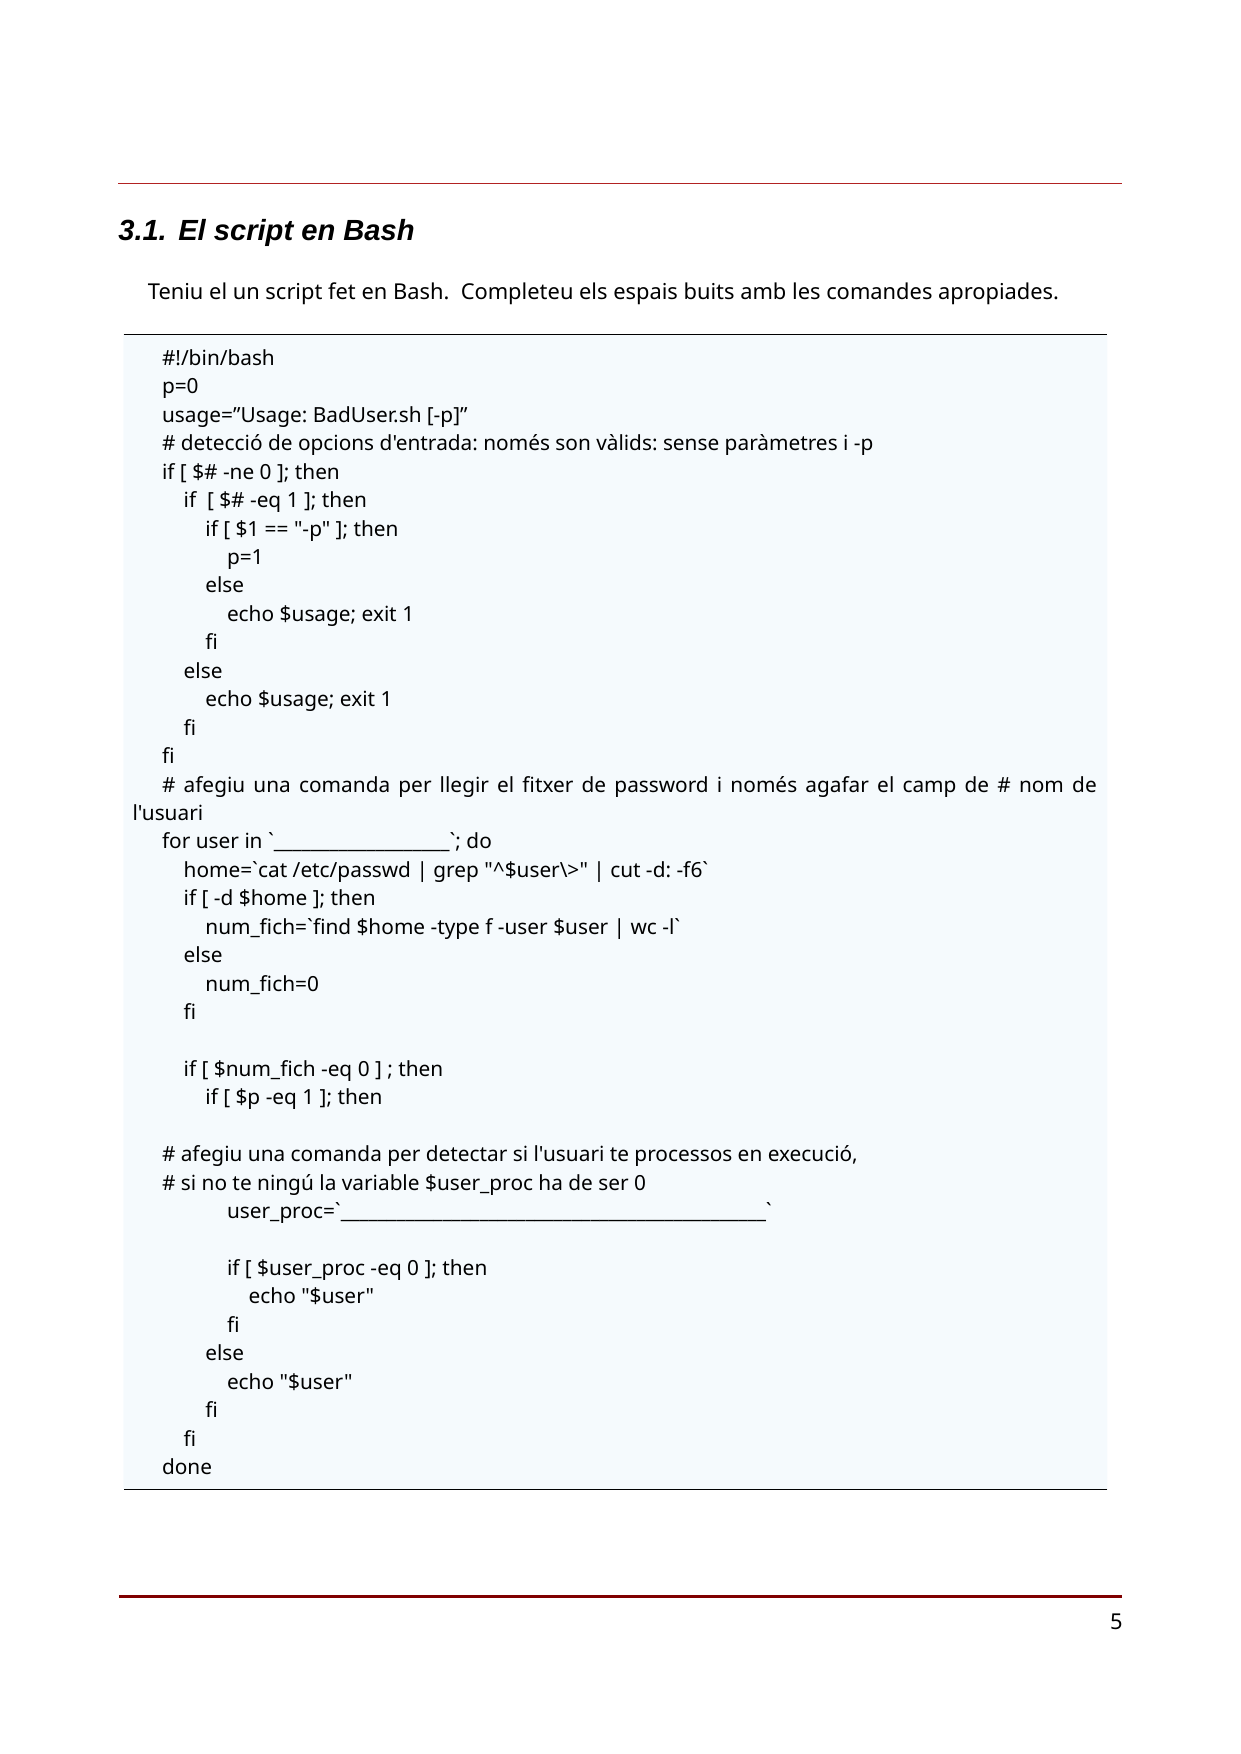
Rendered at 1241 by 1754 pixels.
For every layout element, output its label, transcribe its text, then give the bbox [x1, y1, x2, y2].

text else [132, 940, 1099, 969]
text # afegiu una comanda per detectar si l'usuari te processos en execució, [132, 1139, 1099, 1168]
text p=0 [132, 372, 1099, 400]
text else [132, 1338, 1099, 1367]
text home=`cat /etc/passwd | grep "^$user\>" | cut -d: -f6` [132, 855, 1099, 883]
text fi [132, 997, 1099, 1026]
text echo "$user" [132, 1367, 1099, 1395]
text if [ $num_fich -eq 0 ] ; then [132, 1054, 1099, 1082]
text done [132, 1452, 1099, 1481]
text echo $usage; exit 1 [132, 599, 1099, 627]
text else [132, 571, 1099, 599]
text usage=”Usage: BadUser.sh [-p]” [132, 400, 1099, 428]
text fi [132, 741, 1099, 770]
text else [132, 656, 1099, 684]
text for user in `___________________`; do [132, 827, 1099, 855]
text fi [132, 1395, 1099, 1424]
text echo $usage; exit 1 [132, 684, 1099, 713]
text if [ $p -eq 1 ]; then [132, 1082, 1099, 1111]
text if [ -d $home ]; then [132, 883, 1099, 912]
text # afegiu una comanda per llegir el fitxer de password i només agafar el camp de # nom de l'usuari [132, 770, 1099, 827]
text fi [132, 1310, 1099, 1338]
text fi [132, 1424, 1099, 1452]
text # si no te ningú la variable $user_proc ha de ser 0 [132, 1168, 1099, 1196]
text if [ $# -eq 1 ]; then [132, 485, 1099, 514]
subtitle El script en Bash [118, 213, 1122, 246]
text num_fich=0 [132, 969, 1099, 997]
text Teniu el un script fet en Bash. Completeu els espais buits amb les comandes apropiades. [118, 276, 1122, 305]
text user_proc=`______________________________________________` [132, 1196, 1099, 1225]
text num_fich=`find $home -type f -user $user | wc -l` [132, 912, 1099, 940]
text fi [132, 627, 1099, 656]
text p=1 [132, 542, 1099, 571]
text echo "$user" [132, 1282, 1099, 1310]
text #!/bin/bash [132, 343, 1099, 372]
text if [ $1 == "-p" ]; then [132, 514, 1099, 542]
text # detecció de opcions d'entrada: només son vàlids: sense paràmetres i -p [132, 428, 1099, 457]
text fi [132, 713, 1099, 741]
text if [ $# -ne 0 ]; then [132, 457, 1099, 485]
text if [ $user_proc -eq 0 ]; then [132, 1253, 1099, 1282]
